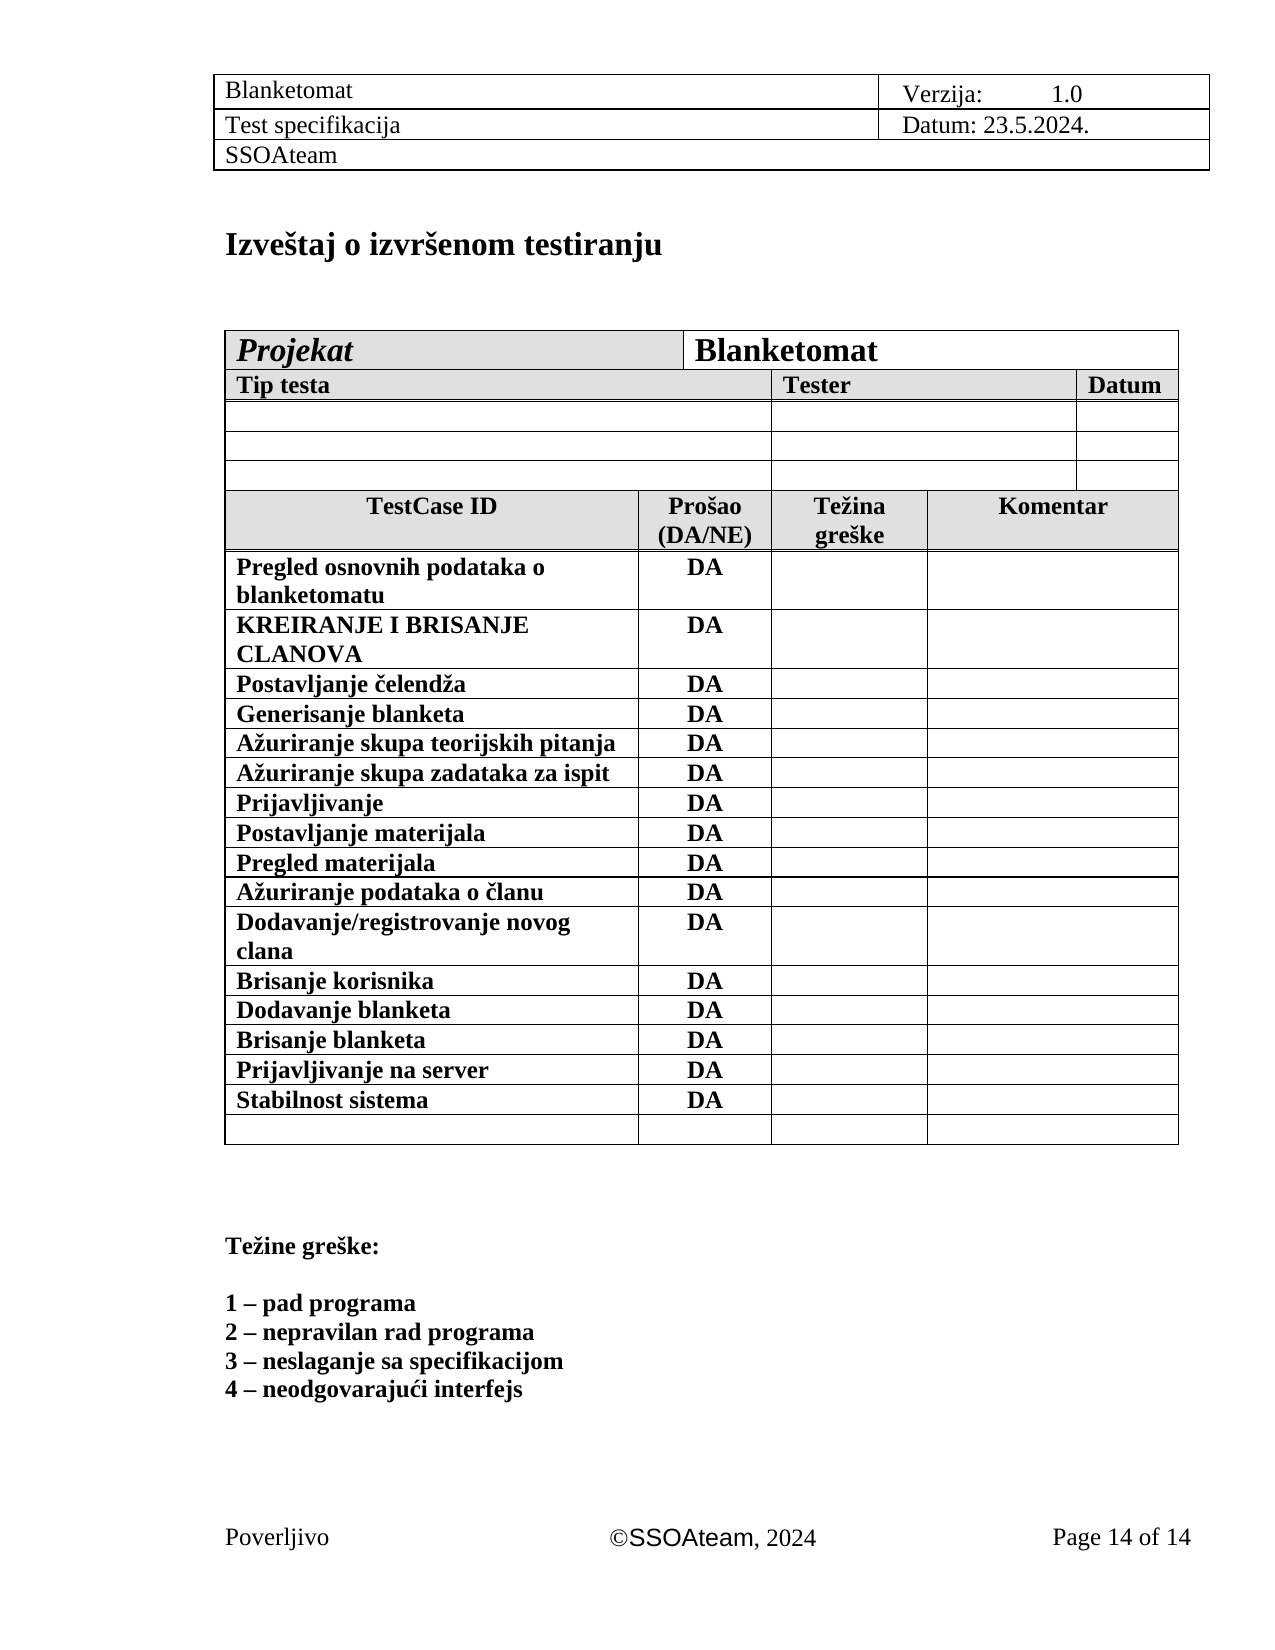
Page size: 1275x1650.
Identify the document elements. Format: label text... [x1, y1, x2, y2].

table_cell Pregled materijala [226, 848, 638, 876]
table_cell DA [639, 610, 771, 668]
table_cell [772, 966, 927, 994]
table_cell Postavljanje čelendža [226, 669, 638, 698]
table_cell Prijavljivanje [226, 788, 638, 817]
table_cell DA [639, 1085, 771, 1114]
table_cell DA [639, 818, 771, 847]
table_cell [928, 610, 1178, 668]
text 4 – neodgovarajući interfejs [225, 1374, 1125, 1403]
table_cell [226, 402, 771, 431]
table_cell [928, 1025, 1178, 1054]
table_cell DA [639, 758, 771, 787]
table_cell [772, 907, 927, 965]
table_cell [772, 669, 927, 698]
text 3 – neslaganje sa specifikacijom [225, 1346, 1125, 1374]
table_cell [772, 432, 1076, 460]
table_cell [772, 402, 1076, 431]
table_cell [772, 699, 927, 727]
text 2 – nepravilan rad programa [225, 1317, 1125, 1346]
table_cell [772, 1055, 927, 1084]
table_cell [772, 758, 927, 787]
table_cell DA [639, 966, 771, 994]
table_cell Težina greške [772, 491, 927, 549]
table_cell [928, 729, 1178, 757]
text Izveštaj o izvršenom testiranju [225, 224, 1125, 262]
table_cell [1077, 402, 1178, 431]
table_cell KREIRANJE I BRISANJE CLANOVA [226, 610, 638, 668]
table_cell [772, 552, 927, 609]
table_cell Ažuriranje skupa teorijskih pitanja [226, 729, 638, 757]
table_cell Datum [1077, 370, 1178, 399]
table_cell [639, 1115, 771, 1143]
table_cell [928, 966, 1178, 994]
table_cell DA [639, 848, 771, 876]
table_header Projekat [226, 331, 683, 369]
table_cell [226, 461, 771, 490]
table_cell [772, 610, 927, 668]
table_cell Tip testa [226, 370, 771, 399]
table_cell Stabilnost sistema [226, 1085, 638, 1114]
text Težine greške: [225, 1231, 1125, 1259]
text 1 – pad programa [225, 1288, 1125, 1317]
table_cell [1077, 461, 1178, 490]
table_cell [772, 1085, 927, 1114]
table_cell [772, 996, 927, 1024]
table_cell [928, 758, 1178, 787]
table_cell [772, 1025, 927, 1054]
table_cell [928, 848, 1178, 876]
table_cell DA [639, 1055, 771, 1084]
table_cell [928, 907, 1178, 965]
table_cell DA [639, 669, 771, 698]
table_cell Prošao (DA/NE) [639, 491, 771, 549]
table_cell Ažuriranje skupa zadataka za ispit [226, 758, 638, 787]
table_cell Postavljanje materijala [226, 818, 638, 847]
table_cell [226, 432, 771, 460]
table_cell [928, 1085, 1178, 1114]
table_cell Dodavanje blanketa [226, 996, 638, 1024]
table_cell DA [639, 1025, 771, 1054]
table_cell DA [639, 699, 771, 727]
table_header Blanketomat [684, 331, 1178, 369]
table_cell [928, 699, 1178, 727]
table_cell DA [639, 729, 771, 757]
table_cell [928, 1115, 1178, 1143]
table_cell [928, 996, 1178, 1024]
table_cell TestCase ID [226, 491, 638, 549]
table_cell [772, 788, 927, 817]
table_cell [928, 878, 1178, 906]
table_cell [772, 848, 927, 876]
table_cell Tester [772, 370, 1076, 399]
table_cell Pregled osnovnih podataka o blanketomatu [226, 552, 638, 609]
table_cell [928, 669, 1178, 698]
table_cell [928, 552, 1178, 609]
table_cell DA [639, 788, 771, 817]
table_cell DA [639, 878, 771, 906]
table_cell [928, 788, 1178, 817]
table_cell [772, 461, 1076, 490]
table_cell Prijavljivanje na server [226, 1055, 638, 1084]
table_cell [928, 1055, 1178, 1084]
table_cell [226, 1115, 638, 1143]
table_cell [1077, 432, 1178, 460]
table_cell Brisanje blanketa [226, 1025, 638, 1054]
table_cell DA [639, 996, 771, 1024]
table_cell Komentar [928, 491, 1178, 549]
table_cell [928, 818, 1178, 847]
table_cell DA [639, 552, 771, 609]
table_cell Ažuriranje podataka o članu [226, 878, 638, 906]
table_cell Dodavanje/registrovanje novog clana [226, 907, 638, 965]
table_cell Brisanje korisnika [226, 966, 638, 994]
table_cell [772, 818, 927, 847]
table_cell [772, 729, 927, 757]
table_cell [772, 878, 927, 906]
table_cell Generisanje blanketa [226, 699, 638, 727]
table_cell [772, 1115, 927, 1143]
table_cell DA [639, 907, 771, 965]
